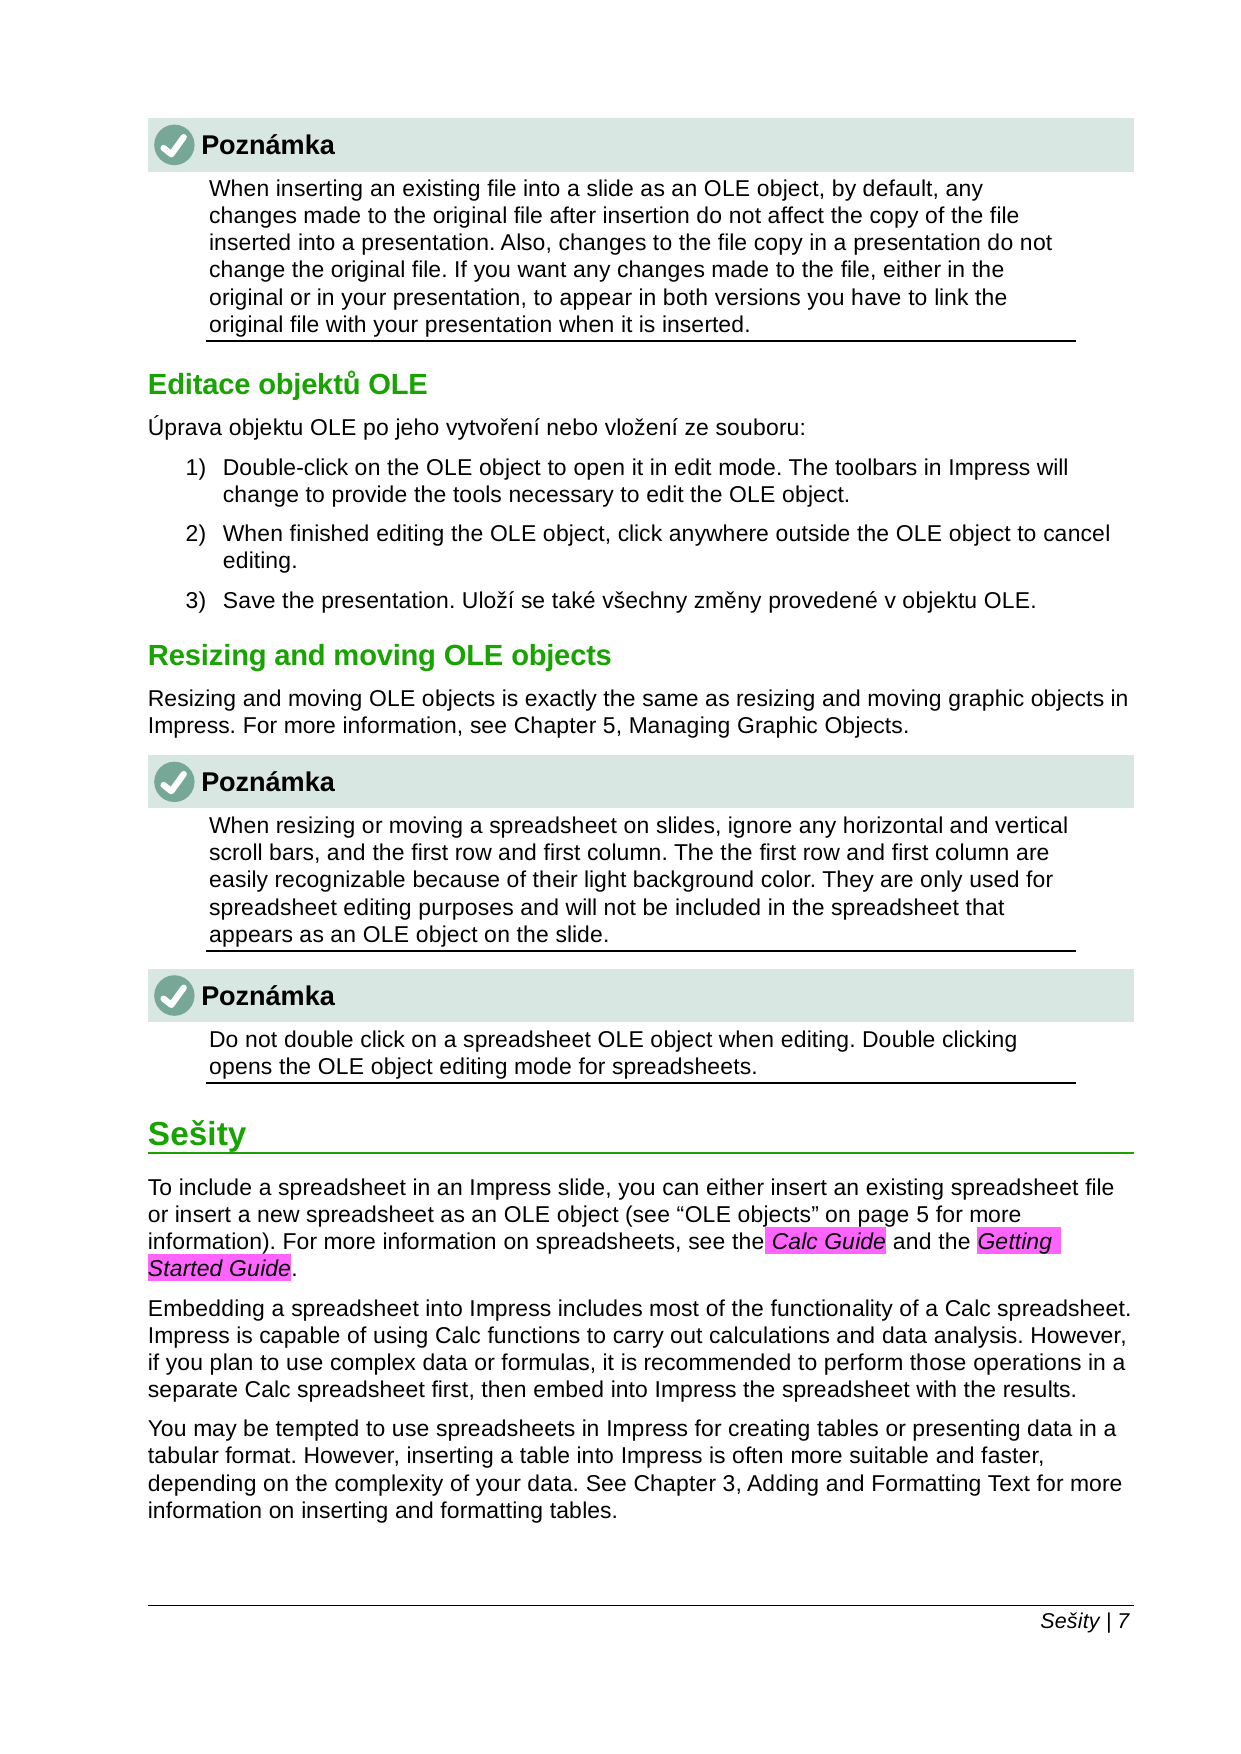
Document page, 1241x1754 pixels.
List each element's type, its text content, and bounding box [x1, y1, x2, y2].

text Úprava objektu OLE po jeho vytvoření nebo vložení ze souboru: [148, 413, 1134, 440]
text When resizing or moving a spreadsheet on slides, ignore any horizontal and vertical scroll bars, and the first row and first column. The the first row and first column are easily recognizable because of their light background color. They are only used for spreadsheet editing purposes and will not be included in the spreadsheet that appears as an OLE object on the slide. [206, 808, 1076, 950]
subtitle Poznámka [148, 118, 1134, 172]
text Do not double click on a spreadsheet OLE object when editing. Double clicking opens the OLE object editing mode for spreadsheets. [206, 1022, 1076, 1082]
list Save the presentation. Uloží se také všechny změny provedené v objektu OLE. [206, 586, 1134, 613]
text When inserting an existing file into a slide as an OLE object, by default, any changes made to the original file after insertion do not affect the copy of the file inserted into a presentation. Also, changes to the file copy in a presentation do not change the original file. If you want any changes made to the file, either in the original or in your presentation, to appear in both versions you have to link the original file with your presentation when it is inserted. [206, 172, 1076, 340]
subtitle Poznámka [148, 755, 1134, 808]
list Double-click on the OLE object to open it in edit mode. The toolbars in Impress will change to provide the tools necessary to edit the OLE object. [206, 453, 1134, 507]
subtitle Poznámka [148, 969, 1134, 1022]
text You may be tempted to use spreadsheets in Impress for creating tables or presenting data in a tabular format. However, inserting a table into Impress is often more suitable and faster, depending on the complexity of your data. See Chapter 3, Adding and Formatting Text for more information on inserting and formatting tables. [148, 1415, 1134, 1523]
subtitle Resizing and moving OLE objects [148, 638, 1134, 672]
subtitle Sešity [148, 1114, 1134, 1152]
text To include a spreadsheet in an Impress slide, you can either insert an existing spreadsheet file or insert a new spreadsheet as an OLE object (see “OLE objects” on page 5 for more information). For more information on spreadsheets, see the Calc Guide and the Getting Started Guide. [148, 1173, 1134, 1281]
text Embedding a spreadsheet into Impress includes most of the functionality of a Calc spreadsheet. Impress is capable of using Calc functions to carry out calculations and data analysis. However, if you plan to use complex data or formulas, it is recommended to perform those operations in a separate Calc spreadsheet first, then embed into Impress the spreadsheet with the results. [148, 1294, 1134, 1402]
subtitle Editace objektů OLE [148, 367, 1134, 401]
text Resizing and moving OLE objects is exactly the same as resizing and moving graphic objects in Impress. For more information, see Chapter 5, Managing Graphic Objects. [148, 684, 1134, 738]
list When finished editing the OLE object, click anywhere outside the OLE object to cancel editing. [206, 519, 1134, 574]
